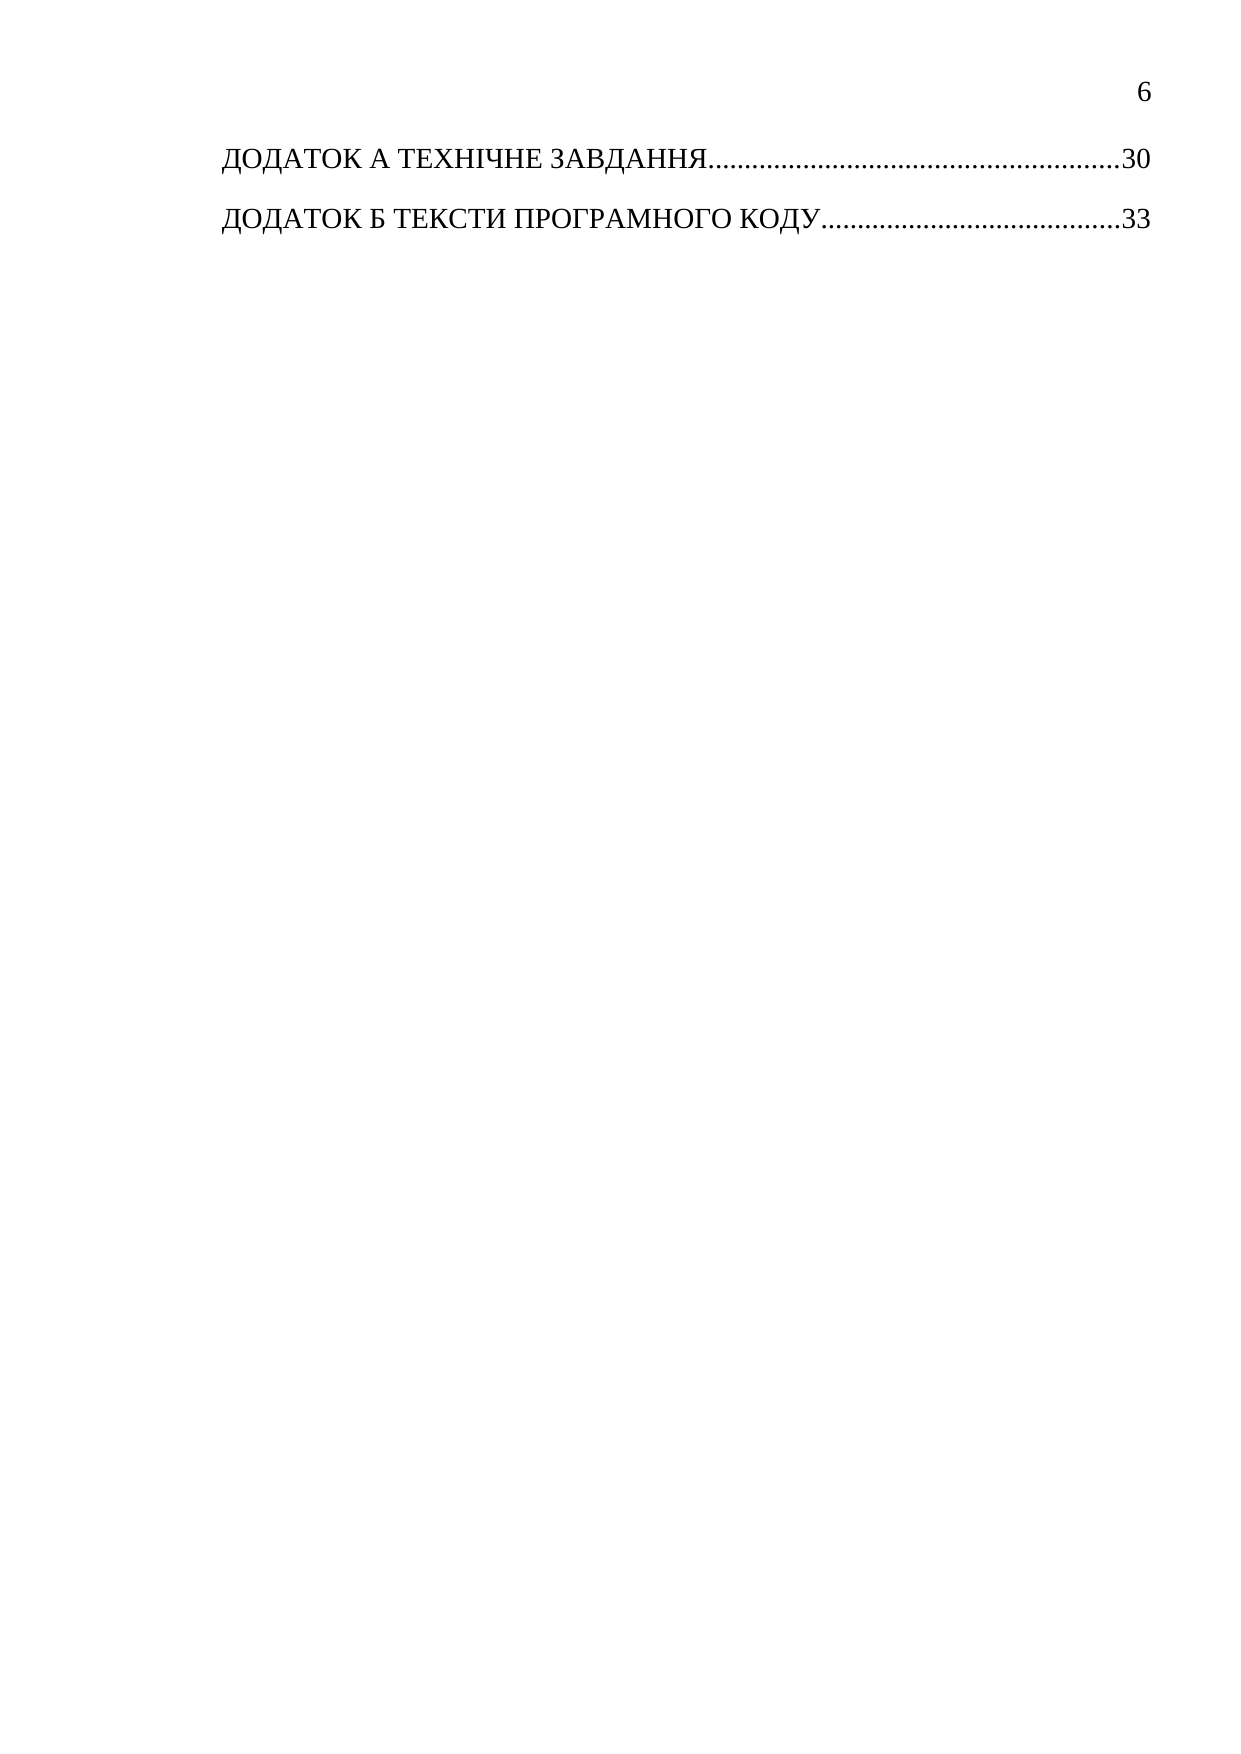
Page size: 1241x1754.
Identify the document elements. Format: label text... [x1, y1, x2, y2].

text Додаток А Технічне завдання 30 [148, 141, 1152, 174]
text Додаток Б Тексти програмного коду 33 [148, 202, 1152, 235]
